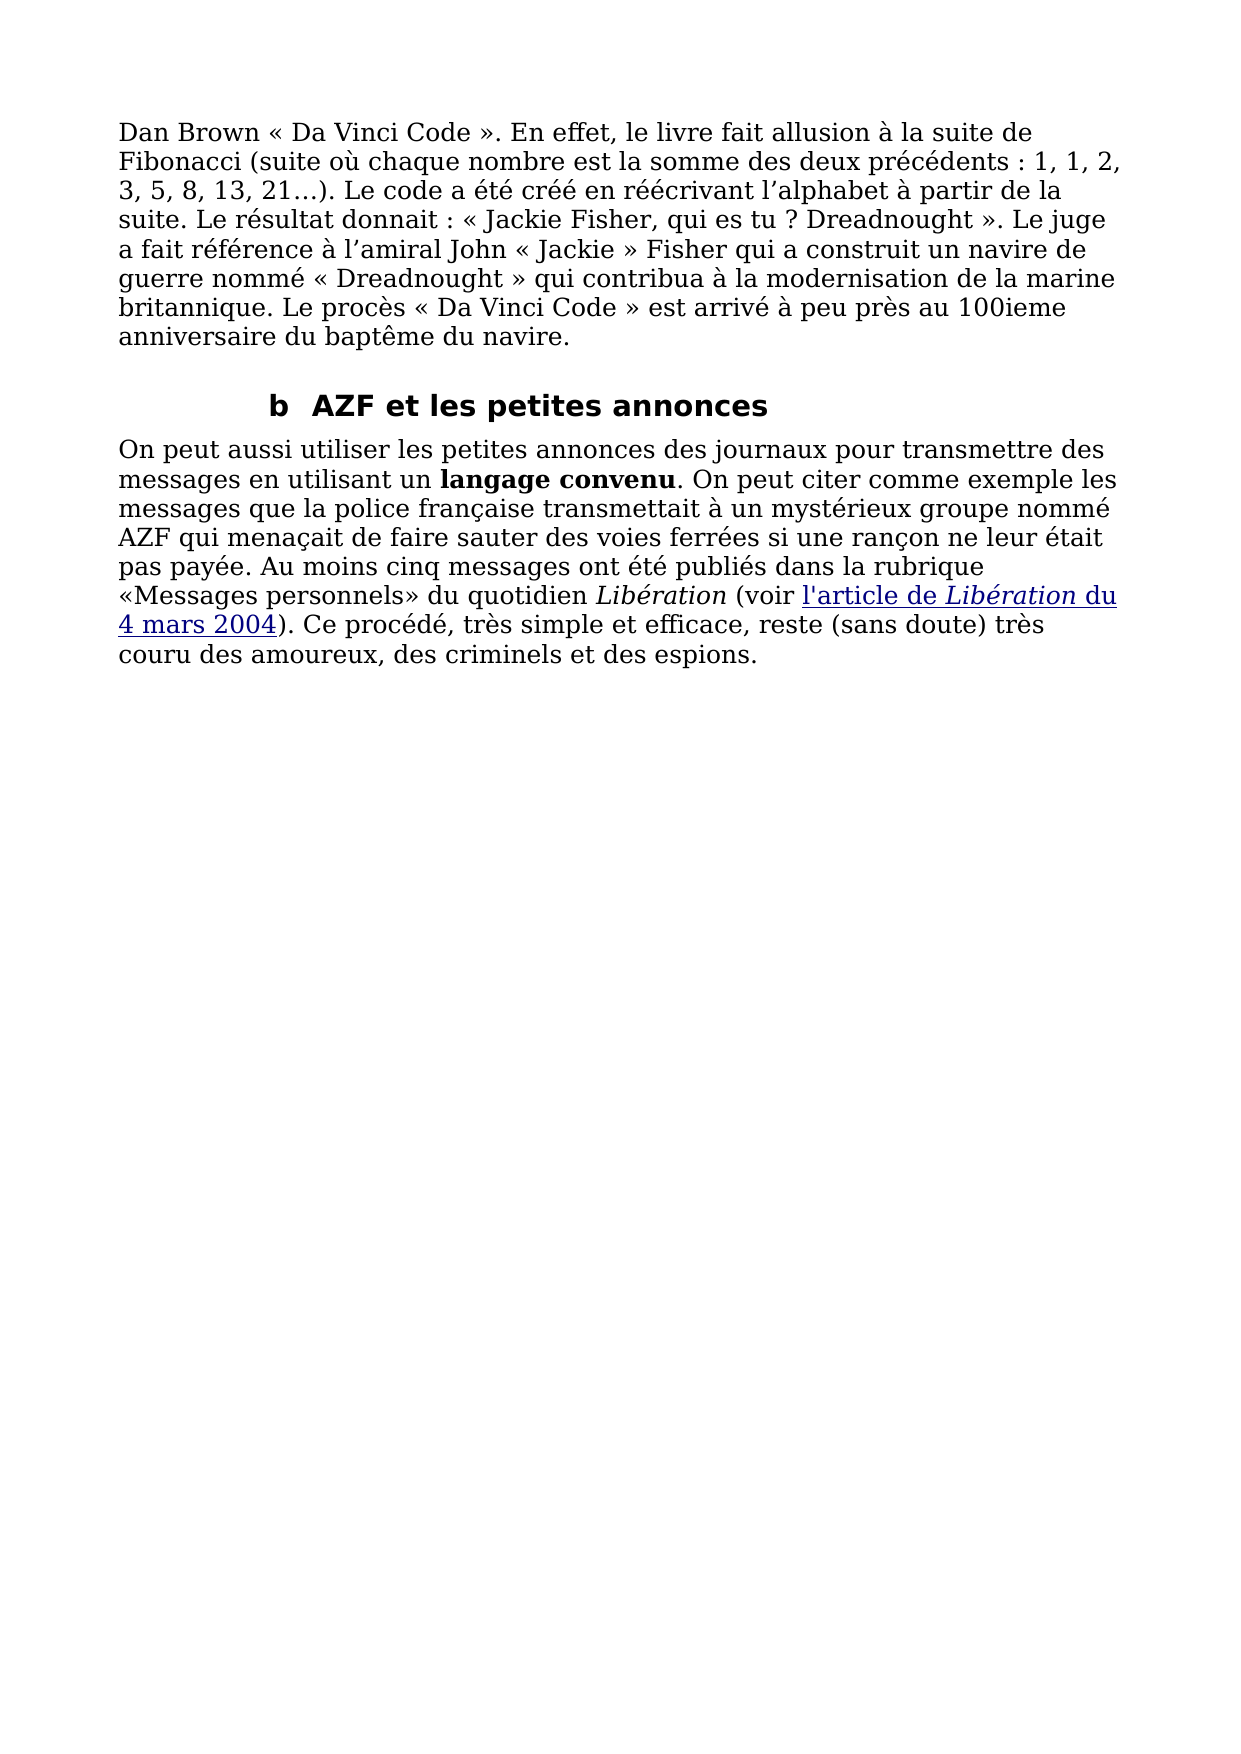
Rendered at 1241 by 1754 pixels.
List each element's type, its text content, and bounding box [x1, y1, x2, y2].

subtitle AZF et les petites annonces [118, 389, 1122, 423]
text Dan Brown « Da Vinci Code ». En effet, le livre fait allusion à la suite de Fibonacci (suite où chaque nombre est la somme des deux précédents : 1, 1, 2, 3, 5, 8, 13, 21…). Le code a été créé en réécrivant l’alphabet à partir de la suite. Le résultat donnait : « Jackie Fisher, qui es tu ? Dreadnought ». Le juge a fait référence à l’amiral John « Jackie » Fisher qui a construit un navire de guerre nommé « Dreadnought » qui contribua à la modernisation de la marine britannique. Le procès « Da Vinci Code » est arrivé à peu près au 100ieme anniversaire du baptême du navire. [118, 118, 1122, 351]
text On peut aussi utiliser les petites annonces des journaux pour transmettre des messages en utilisant un langage convenu. On peut citer comme exemple les messages que la police française transmettait à un mystérieux groupe nommé AZF qui menaçait de faire sauter des voies ferrées si une rançon ne leur était pas payée. Au moins cinq messages ont été publiés dans la rubrique «Messages personnels» du quotidien Libération (voir l'article de Libération du 4 mars 2004). Ce procédé, très simple et efficace, reste (sans doute) très couru des amoureux, des criminels et des espions. [118, 435, 1122, 669]
